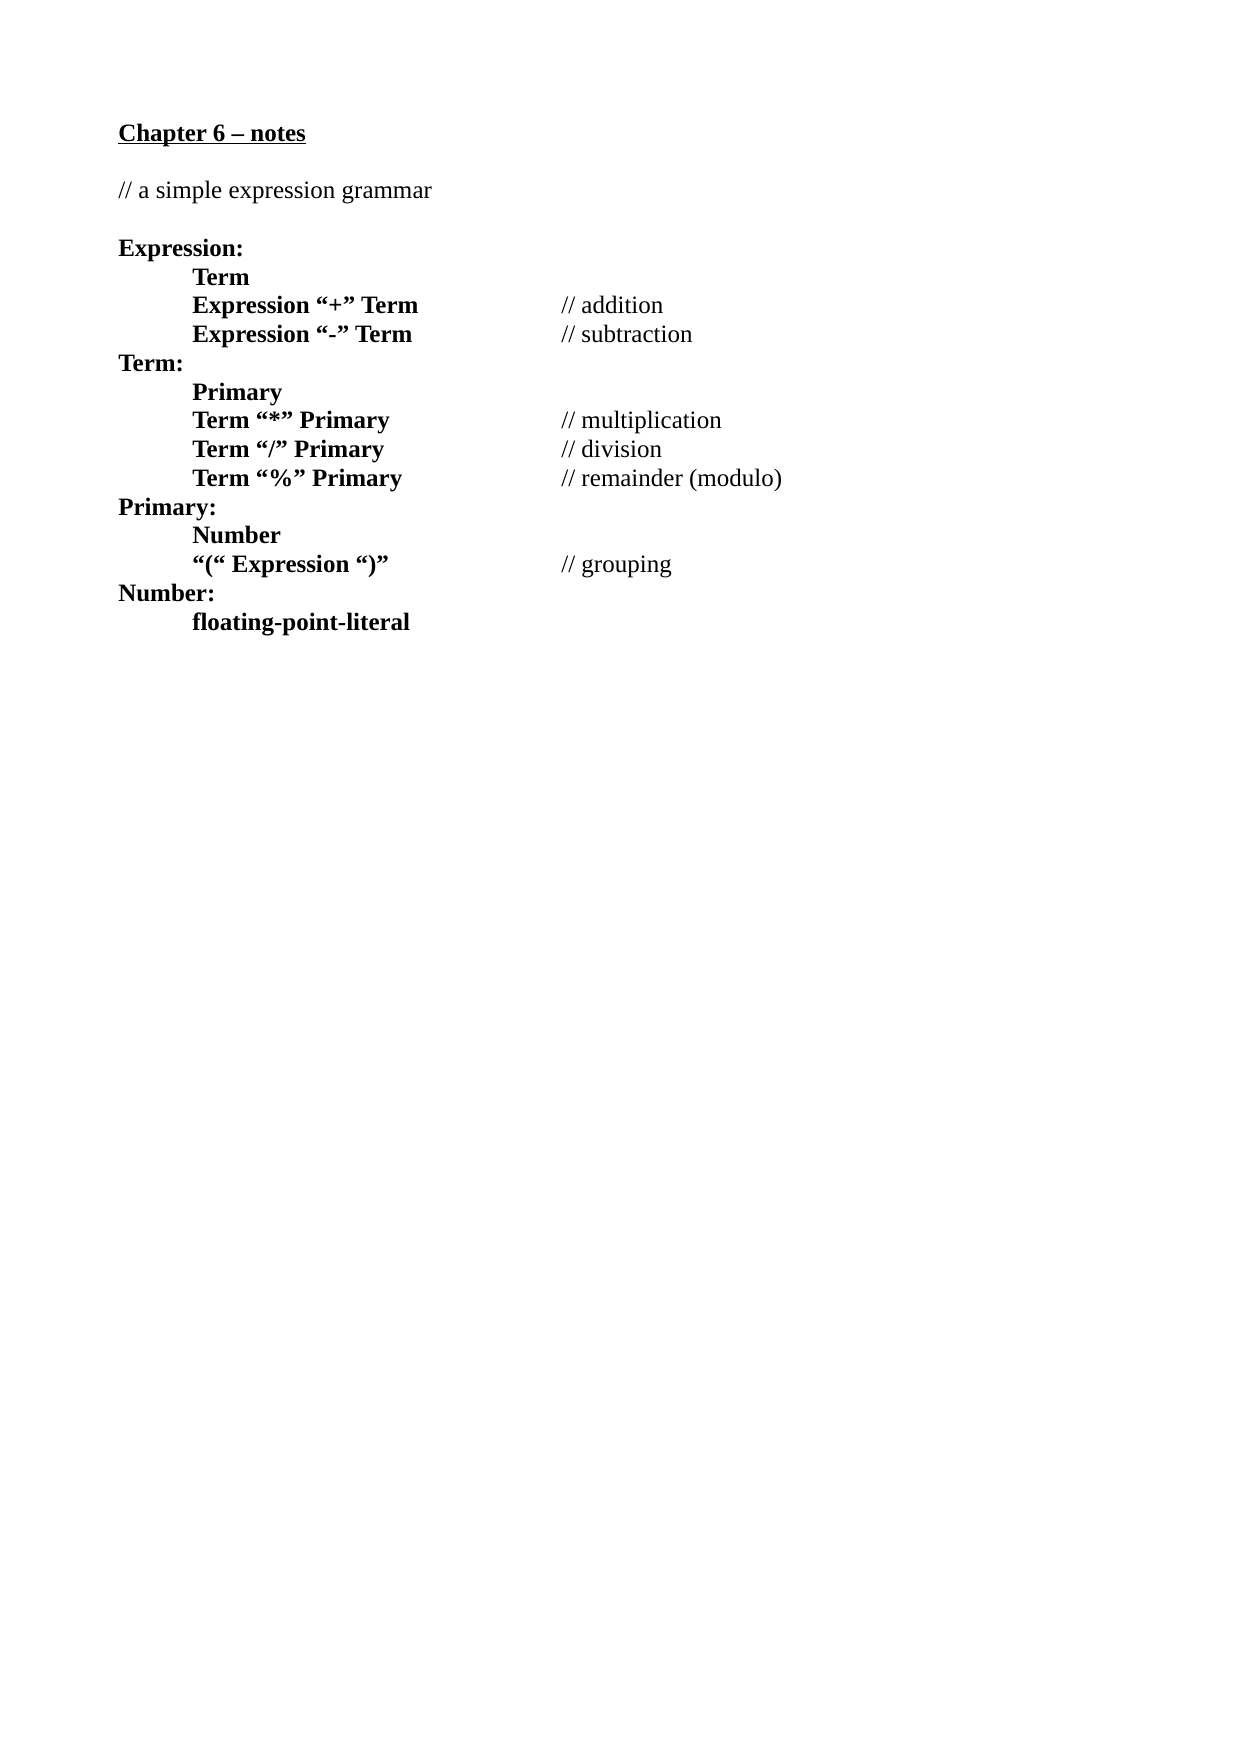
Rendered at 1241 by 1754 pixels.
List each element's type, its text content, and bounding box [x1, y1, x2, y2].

text Number: [118, 578, 1122, 607]
text Term “*” Primary // multiplication [118, 406, 1122, 434]
text Number [118, 521, 1122, 549]
text // a simple expression grammar [118, 176, 1122, 204]
text Primary: [118, 492, 1122, 521]
text Primary [118, 377, 1122, 406]
text Term: [118, 348, 1122, 377]
text Expression “+” Term // addition [118, 291, 1122, 319]
text Term “/” Primary // division [118, 434, 1122, 463]
text Term “%” Primary // remainder (modulo) [118, 463, 1122, 492]
text Expression “-” Term // subtraction [118, 319, 1122, 348]
text floating-point-literal [118, 607, 1122, 636]
text Chapter 6 – notes [118, 118, 1122, 147]
text Expression: [118, 233, 1122, 262]
text “(“ Expression “)” // grouping [118, 549, 1122, 578]
text Term [118, 262, 1122, 291]
